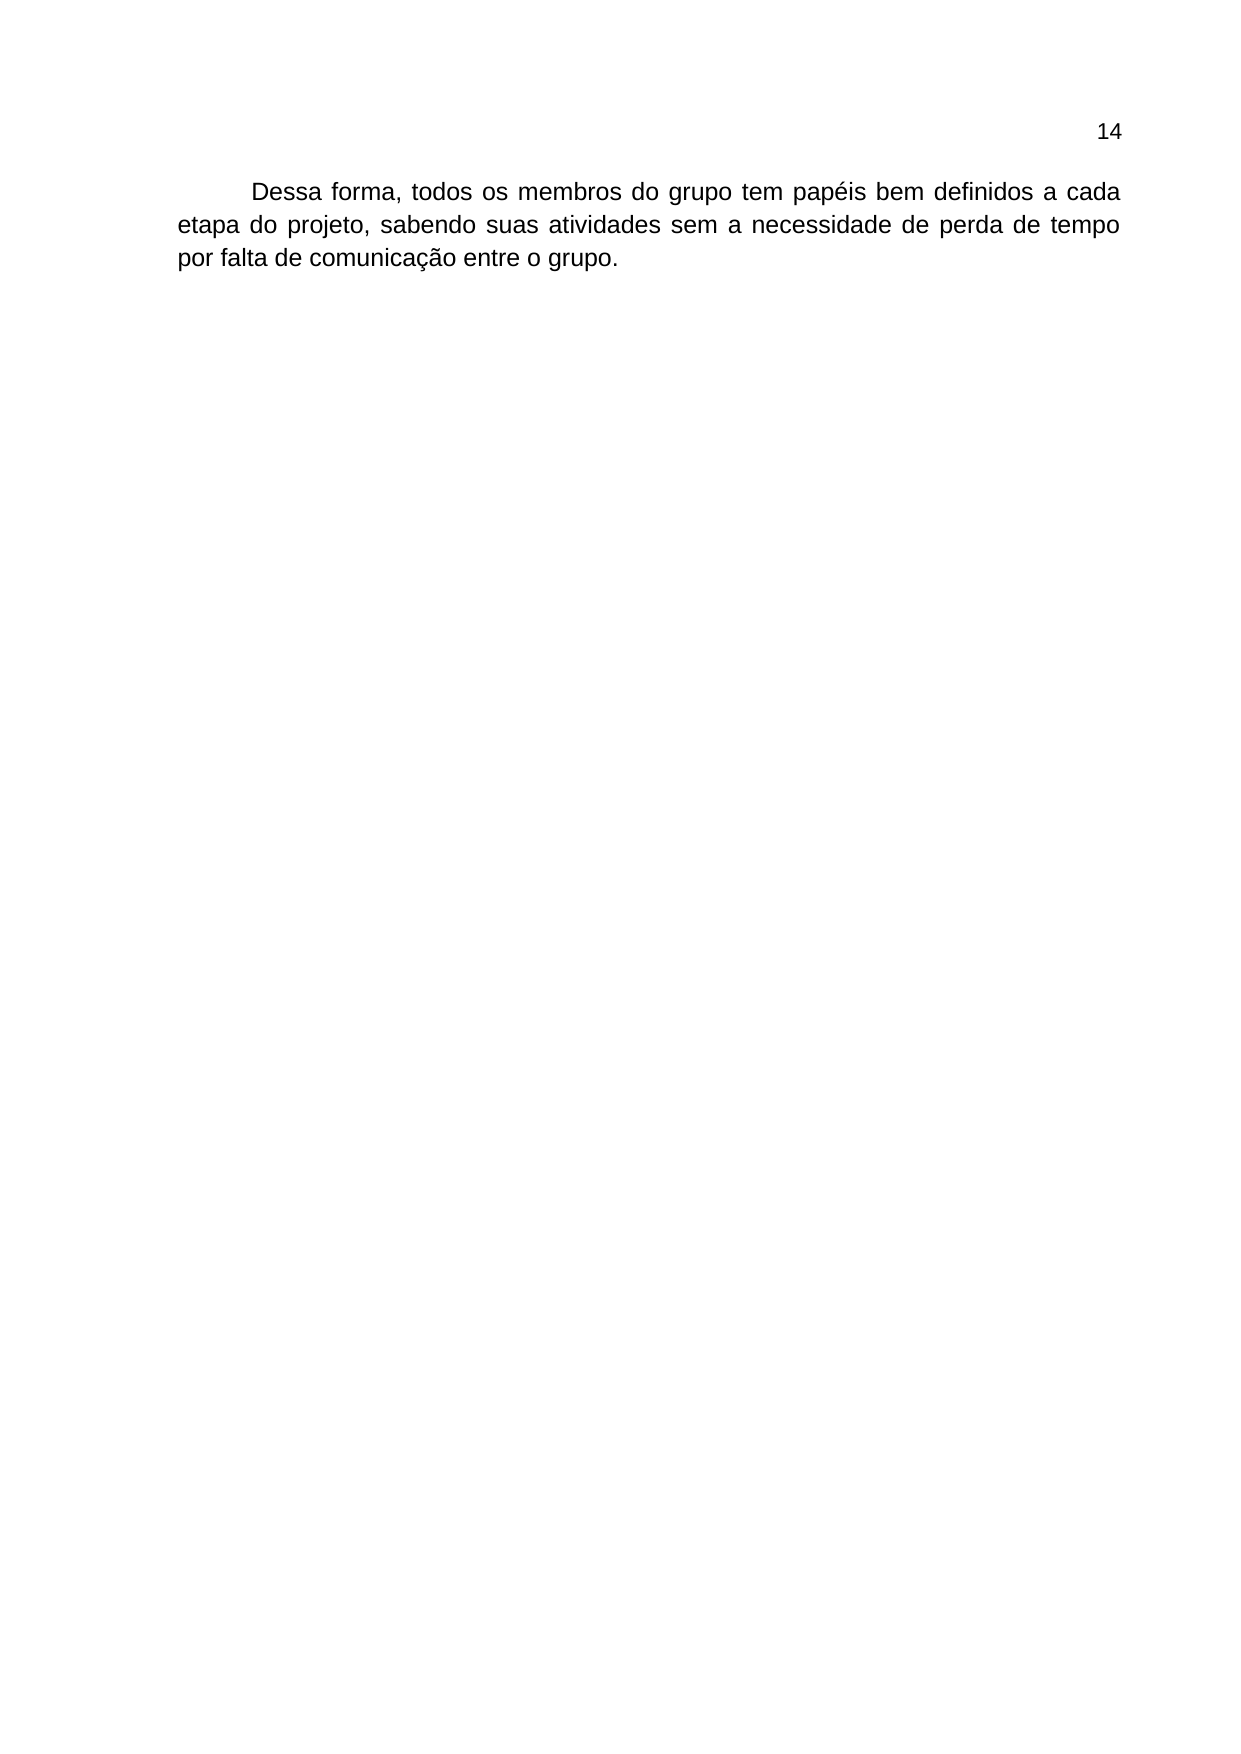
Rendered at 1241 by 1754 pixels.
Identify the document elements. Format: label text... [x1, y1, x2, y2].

text Dessa forma, todos os membros do grupo tem papéis bem definidos a cada etapa do projeto, sabendo suas atividades sem a necessidade de perda de tempo por falta de comunicação entre o grupo. [177, 177, 1122, 272]
